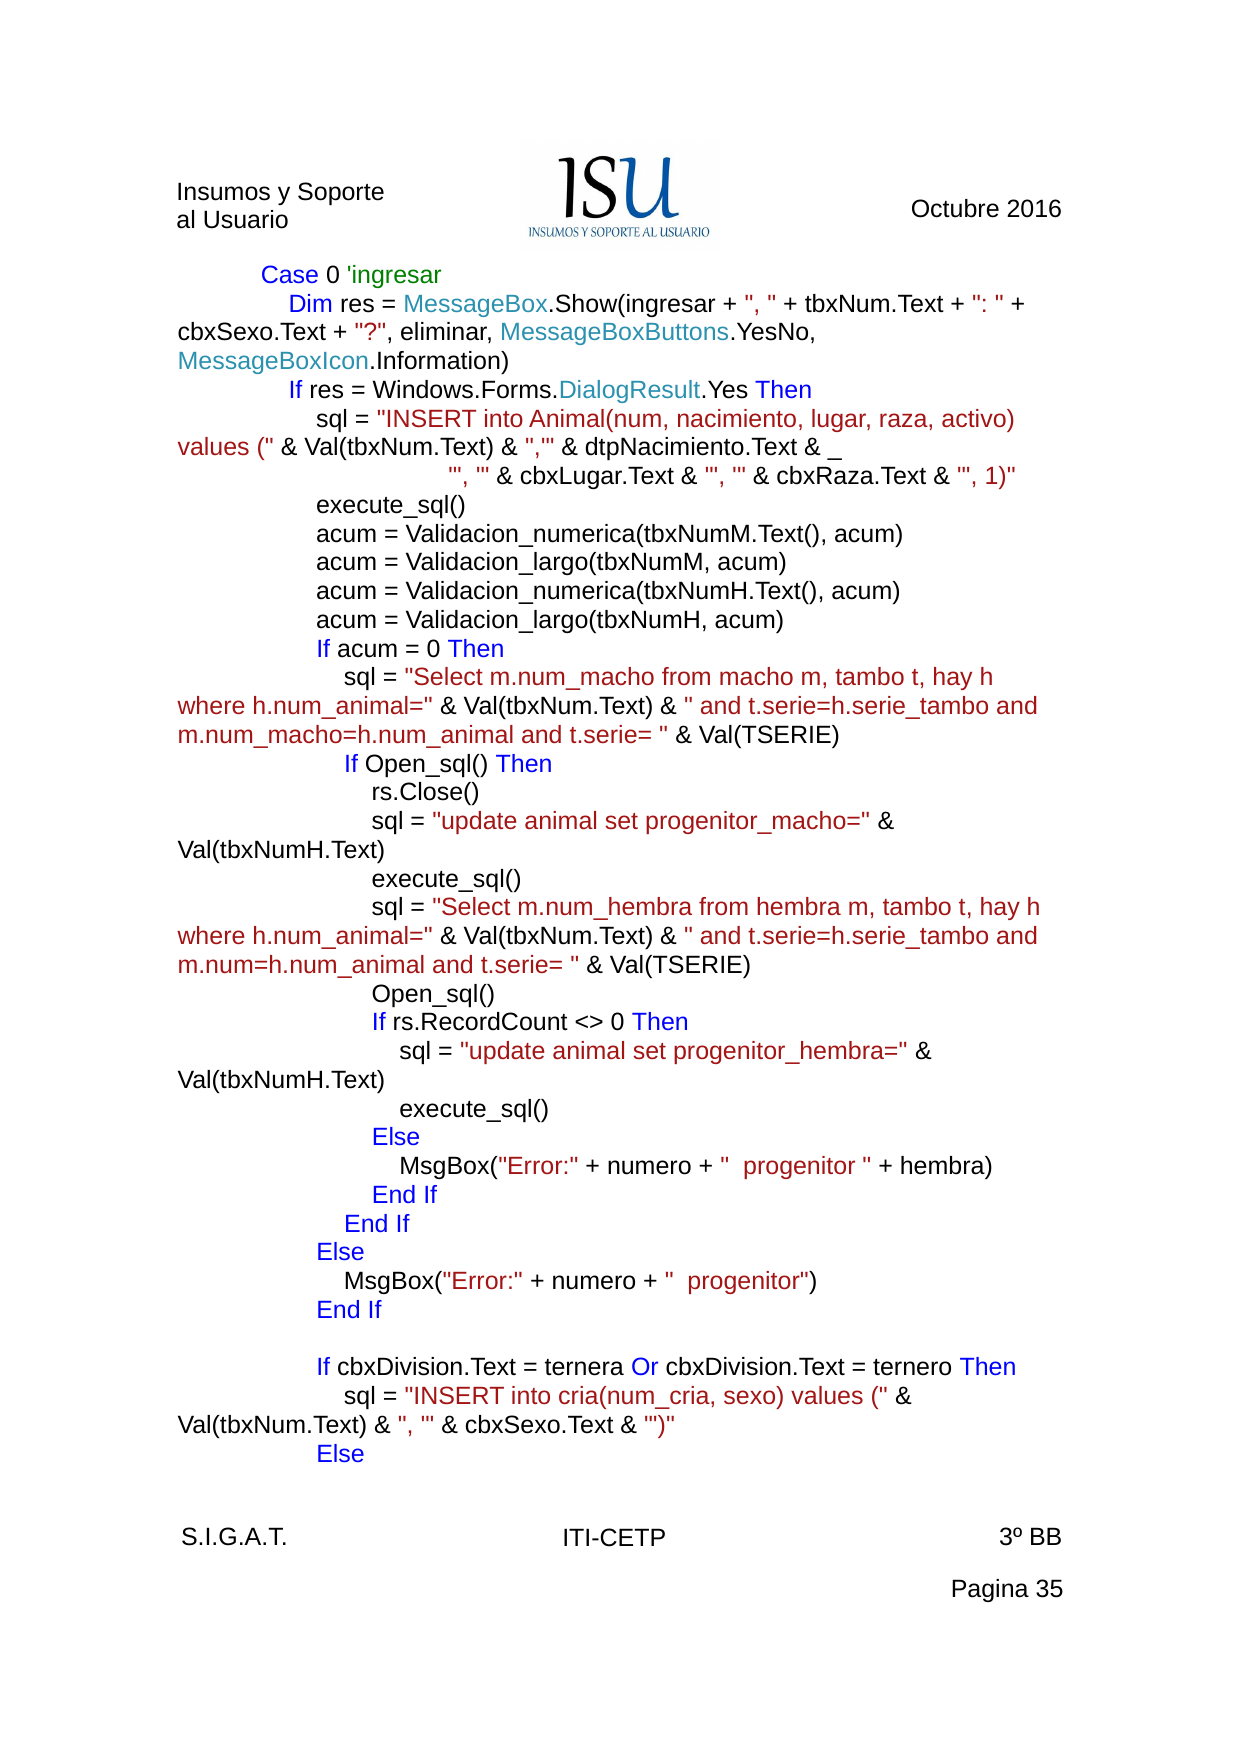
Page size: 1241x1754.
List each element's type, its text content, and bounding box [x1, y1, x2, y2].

text MsgBox("Error:" + numero + " progenitor") [177, 1266, 1063, 1295]
text End If [177, 1295, 1063, 1323]
text sql = "Select m.num_macho from macho m, tambo t, hay h where h.num_animal=" & Val(tbxNum.Text) & " and t.serie=h.serie_tambo and m.num_macho=h.num_animal and t.serie= " & Val(TSERIE) [177, 662, 1063, 748]
text End If [177, 1208, 1063, 1237]
text Else [177, 1438, 1063, 1467]
text execute_sql() [177, 490, 1063, 518]
text "', '" & cbxLugar.Text & "', '" & cbxRaza.Text & "', 1)" [177, 461, 1063, 490]
text execute_sql() [177, 1093, 1063, 1122]
text End If [177, 1180, 1063, 1208]
text execute_sql() [177, 863, 1063, 892]
text Else [177, 1122, 1063, 1151]
text acum = Validacion_numerica(tbxNumM.Text(), acum) [177, 518, 1063, 547]
text sql = "update animal set progenitor_hembra=" & Val(tbxNumH.Text) [177, 1036, 1063, 1093]
text acum = Validacion_numerica(tbxNumH.Text(), acum) [177, 576, 1063, 605]
text sql = "INSERT into cria(num_cria, sexo) values (" & Val(tbxNum.Text) & ", '" & cbxSexo.Text & "')" [177, 1381, 1063, 1438]
picture [517, 138, 723, 252]
text Case 0 'ingresar [177, 260, 1063, 288]
text If rs.RecordCount <> 0 Then [177, 1007, 1063, 1036]
text sql = "INSERT into Animal(num, nacimiento, lugar, raza, activo) values (" & Val(tbxNum.Text) & ",'" & dtpNacimiento.Text & _ [177, 403, 1063, 461]
text sql = "update animal set progenitor_macho=" & Val(tbxNumH.Text) [177, 806, 1063, 863]
text rs.Close() [177, 777, 1063, 806]
text Else [177, 1237, 1063, 1266]
text acum = Validacion_largo(tbxNumH, acum) [177, 605, 1063, 633]
text acum = Validacion_largo(tbxNumM, acum) [177, 547, 1063, 576]
text If Open_sql() Then [177, 748, 1063, 777]
text If cbxDivision.Text = ternera Or cbxDivision.Text = ternero Then [177, 1352, 1063, 1381]
text sql = "Select m.num_hembra from hembra m, tambo t, hay h where h.num_animal=" & Val(tbxNum.Text) & " and t.serie=h.serie_tambo and m.num=h.num_animal and t.serie= " & Val(TSERIE) [177, 892, 1063, 978]
text MsgBox("Error:" + numero + " progenitor " + hembra) [177, 1151, 1063, 1180]
text Open_sql() [177, 978, 1063, 1007]
text If acum = 0 Then [177, 633, 1063, 662]
text If res = Windows.Forms.DialogResult.Yes Then [177, 375, 1063, 403]
text Dim res = MessageBox.Show(ingresar + ", " + tbxNum.Text + ": " + cbxSexo.Text + "?", eliminar, MessageBoxButtons.YesNo, MessageBoxIcon.Information) [177, 288, 1063, 375]
